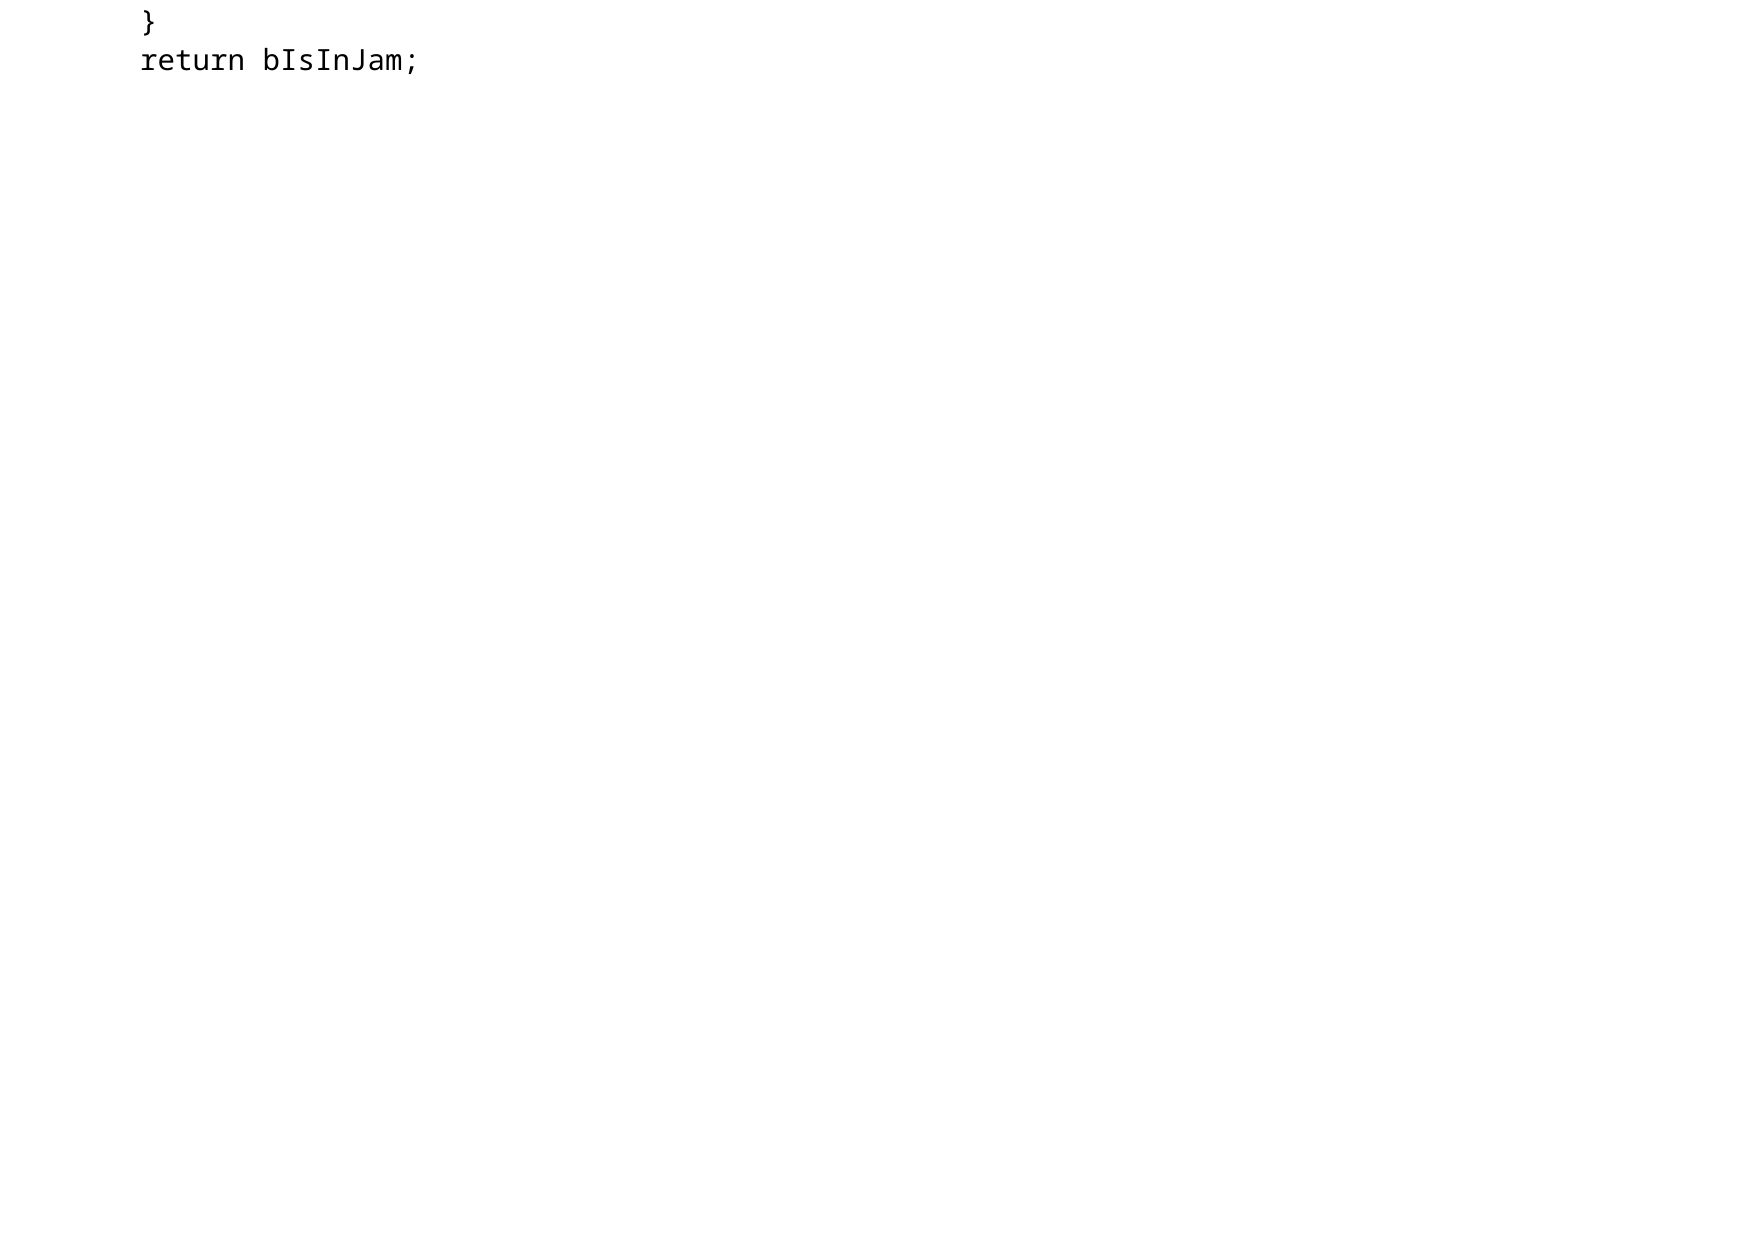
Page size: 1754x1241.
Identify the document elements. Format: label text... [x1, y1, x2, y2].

text return bIsInJam; [0, 40, 1754, 79]
text } [0, 0, 1754, 40]
